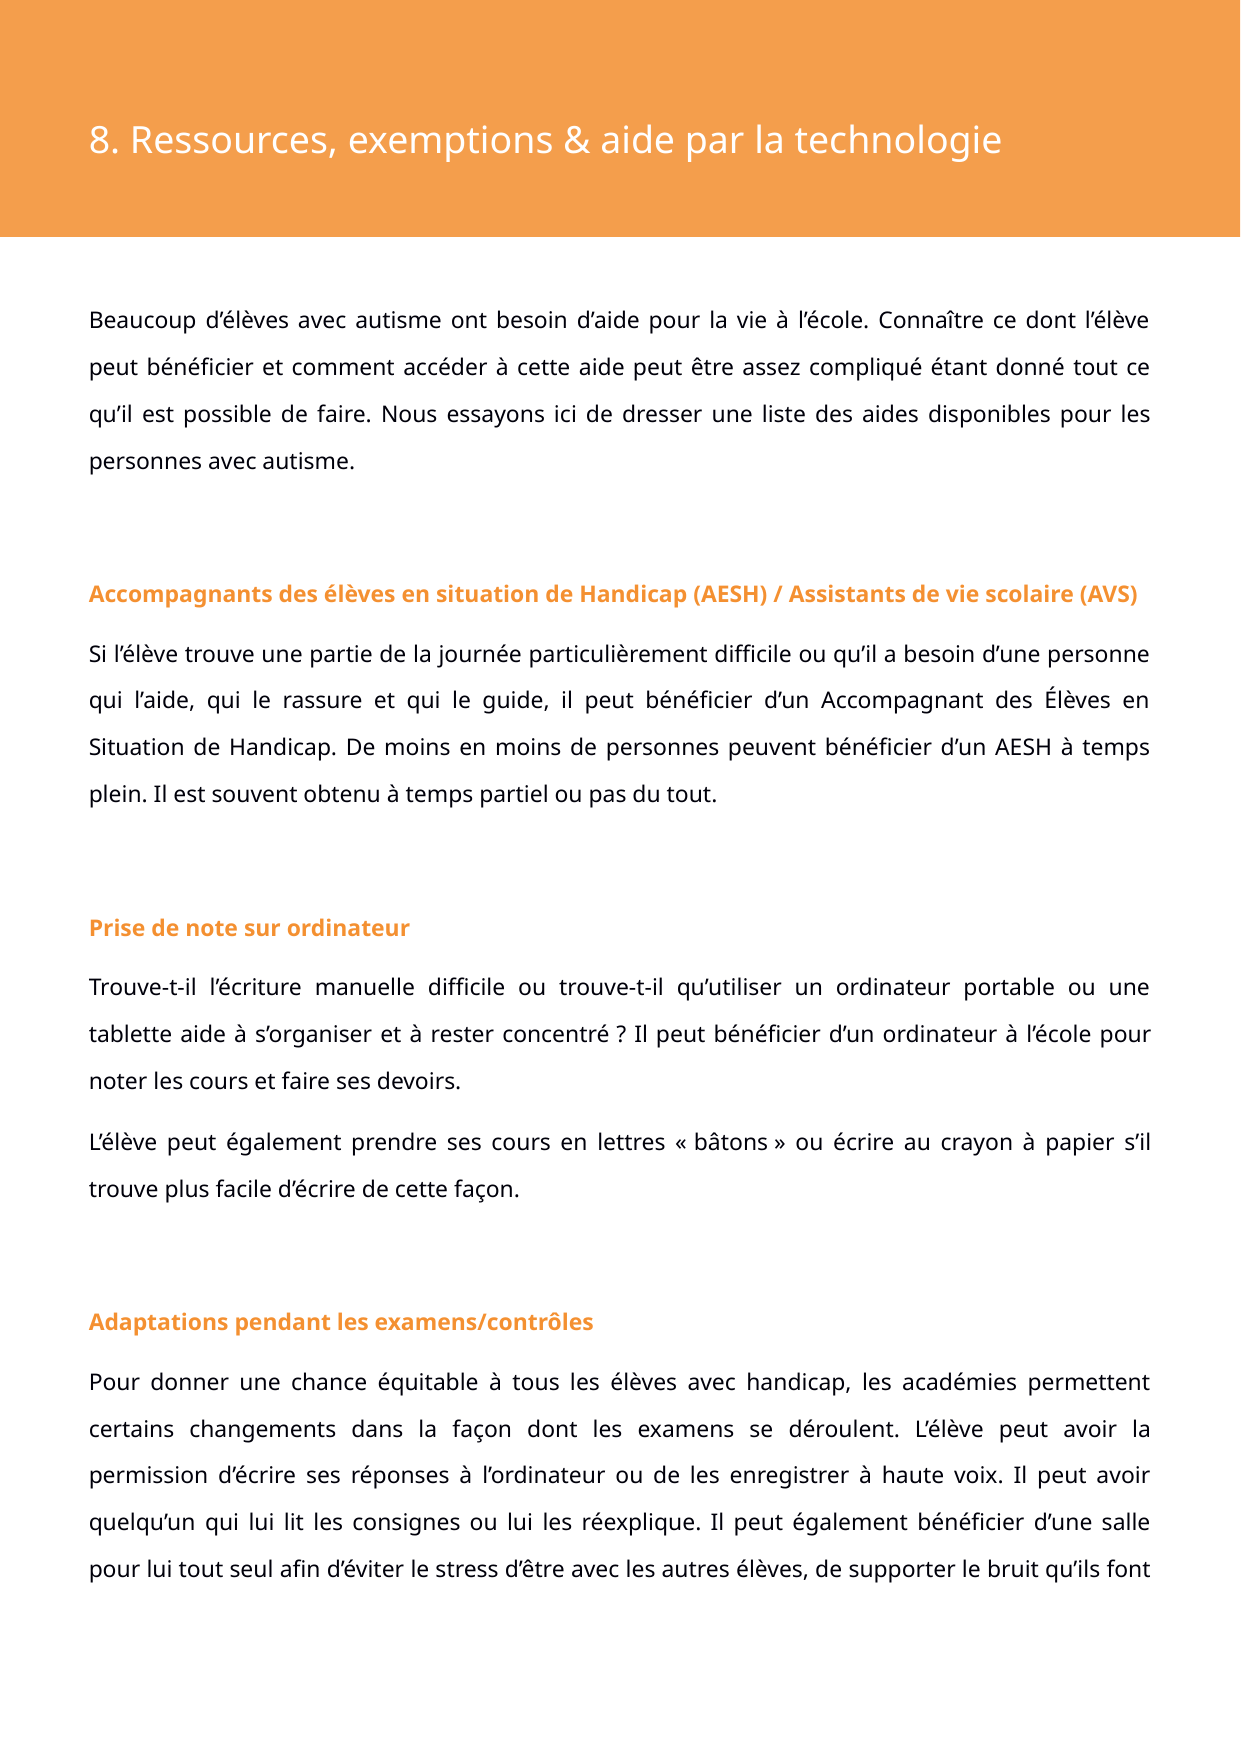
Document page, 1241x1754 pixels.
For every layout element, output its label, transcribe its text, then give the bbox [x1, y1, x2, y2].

text Si l’élève trouve une partie de la journée particulièrement difficile ou qu’il a besoin d’une personne qui l’aide, qui le rassure et qui le guide, il peut bénéficier d’un Accompagnant des Élèves en Situation de Handicap. De moins en moins de personnes peuvent bénéficier d’un AESH à temps plein. Il est souvent obtenu à temps partiel ou pas du tout. [88, 637, 1152, 809]
subtitle Prise de note sur ordinateur [88, 911, 1152, 943]
subtitle Accompagnants des élèves en situation de Handicap (AESH) / Assistants de vie scolaire (AVS) [88, 578, 1152, 609]
text L’élève peut également prendre ses cours en lettres « bâtons » ou écrire au crayon à papier s’il trouve plus facile d’écrire de cette façon. [88, 1126, 1152, 1204]
text Trouve-t-il l’écriture manuelle difficile ou trouve-t-il qu’utiliser un ordinateur portable ou une tablette aide à s’organiser et à rester concentré ? Il peut bénéficier d’un ordinateur à l’école pour noter les cours et faire ses devoirs. [88, 971, 1152, 1096]
subtitle 8. Ressources, exemptions & aide par la technologie [88, 113, 1152, 164]
text Pour donner une chance équitable à tous les élèves avec handicap, les académies permettent certains changements dans la façon dont les examens se déroulent. L’élève peut avoir la permission d’écrire ses réponses à l’ordinateur ou de les enregistrer à haute voix. Il peut avoir quelqu’un qui lui lit les consignes ou lui les réexplique. Il peut également bénéficier d’une salle pour lui tout seul afin d’éviter le stress d’être avec les autres élèves, de supporter le bruit qu’ils font [88, 1366, 1152, 1584]
text Beaucoup d’élèves avec autisme ont besoin d’aide pour la vie à l’école. Connaître ce dont l’élève peut bénéficier et comment accéder à cette aide peut être assez compliqué étant donné tout ce qu’il est possible de faire. Nous essayons ici de dresser une liste des aides disponibles pour les personnes avec autisme. [88, 304, 1152, 476]
subtitle Adaptations pendant les examens/contrôles [88, 1306, 1152, 1337]
